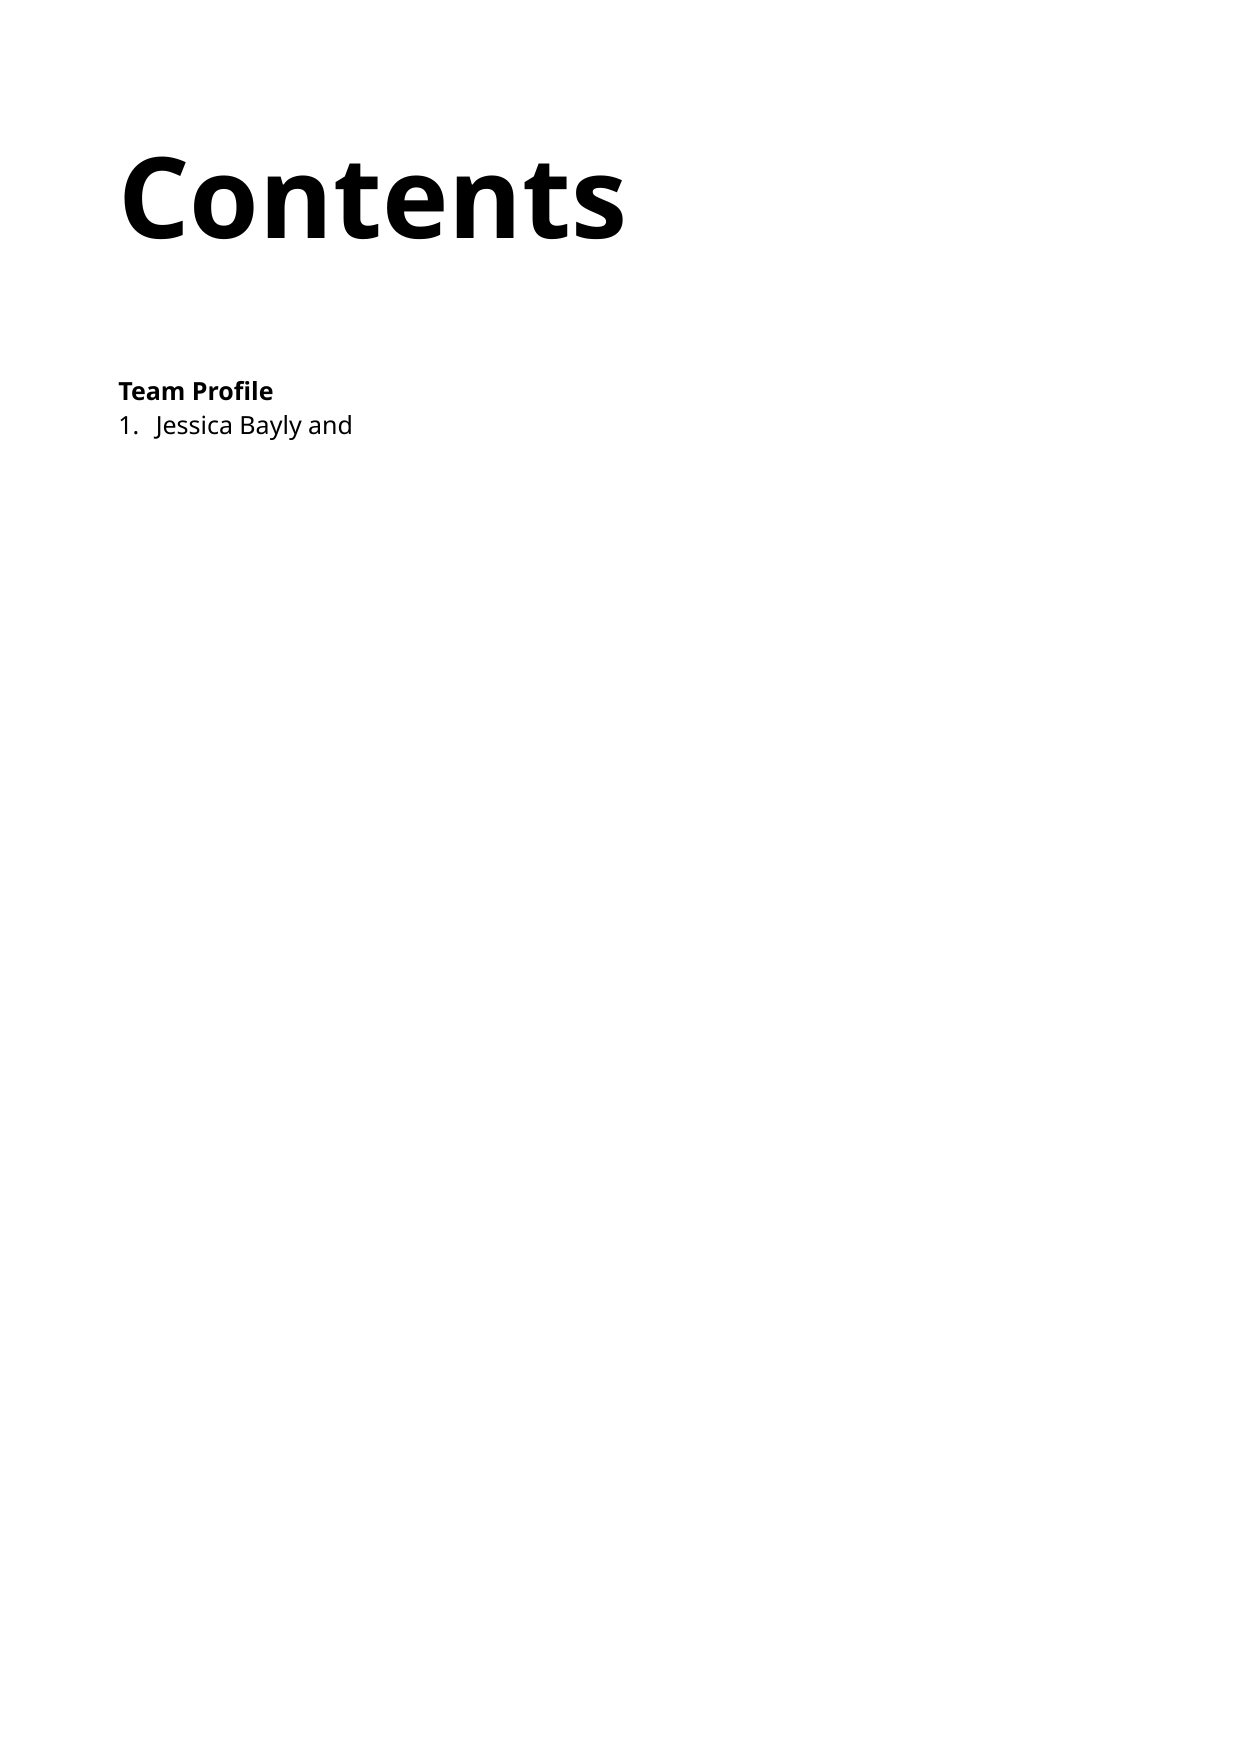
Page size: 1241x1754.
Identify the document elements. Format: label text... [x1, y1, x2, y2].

text Team Profile [118, 373, 1122, 408]
list Jessica Bayly and [118, 408, 1122, 442]
text Contents [118, 118, 1122, 271]
